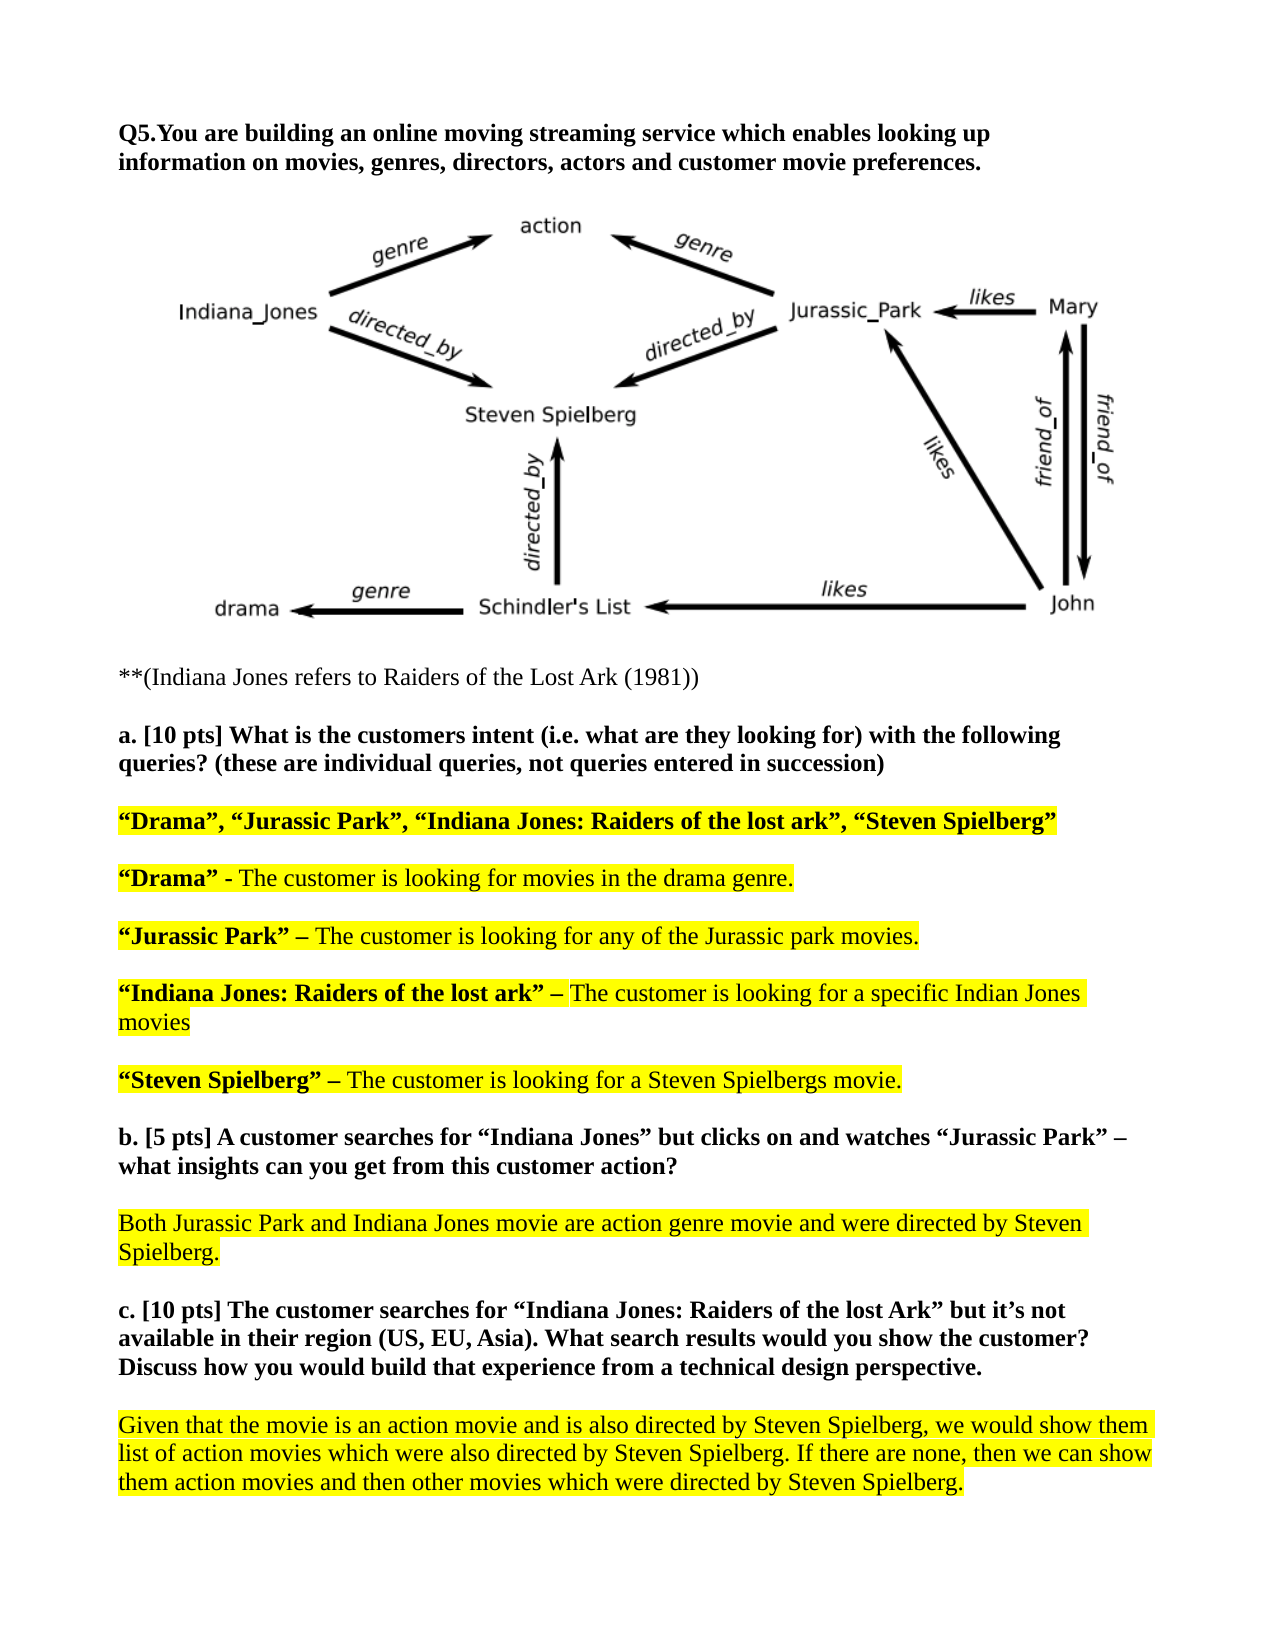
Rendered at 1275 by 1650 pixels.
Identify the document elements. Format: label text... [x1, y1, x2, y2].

picture [118, 204, 1157, 634]
text **(Indiana Jones refers to Raiders of the Lost Ark (1981)) [118, 662, 1157, 691]
text a. [10 pts] What is the customers intent (i.e. what are they looking for) with the following [118, 720, 1157, 748]
text “Steven Spielberg” – The customer is looking for a Steven Spielbergs movie. [118, 1065, 1157, 1093]
text Discuss how you would build that experience from a technical design perspective. [118, 1352, 1157, 1381]
text “Drama”, “Jurassic Park”, “Indiana Jones: Raiders of the lost ark”, “Steven Spielberg” [118, 806, 1157, 835]
text Q5.You are building an online moving streaming service which enables looking up [118, 118, 1157, 147]
text “Indiana Jones: Raiders of the lost ark” – The customer is looking for a specific Indian Jones movies [118, 978, 1157, 1036]
text “Jurassic Park” – The customer is looking for any of the Jurassic park movies. [118, 921, 1157, 950]
text c. [10 pts] The customer searches for “Indiana Jones: Raiders of the lost Ark” but it’s not [118, 1295, 1157, 1323]
text available in their region (US, EU, Asia). What search results would you show the customer? [118, 1323, 1157, 1352]
text “Drama” - The customer is looking for movies in the drama genre. [118, 863, 1157, 892]
text information on movies, genres, directors, actors and customer movie preferences. [118, 147, 1157, 176]
text queries? (these are individual queries, not queries entered in succession) [118, 748, 1157, 777]
text b. [5 pts] A customer searches for “Indiana Jones” but clicks on and watches “Jurassic Park” – [118, 1122, 1157, 1151]
text Both Jurassic Park and Indiana Jones movie are action genre movie and were directed by Steven Spielberg. [118, 1208, 1157, 1266]
text what insights can you get from this customer action? [118, 1151, 1157, 1180]
text Given that the movie is an action movie and is also directed by Steven Spielberg, we would show them list of action movies which were also directed by Steven Spielberg. If there are none, then we can show them action movies and then other movies which were directed by Steven Spielberg. [118, 1410, 1157, 1496]
